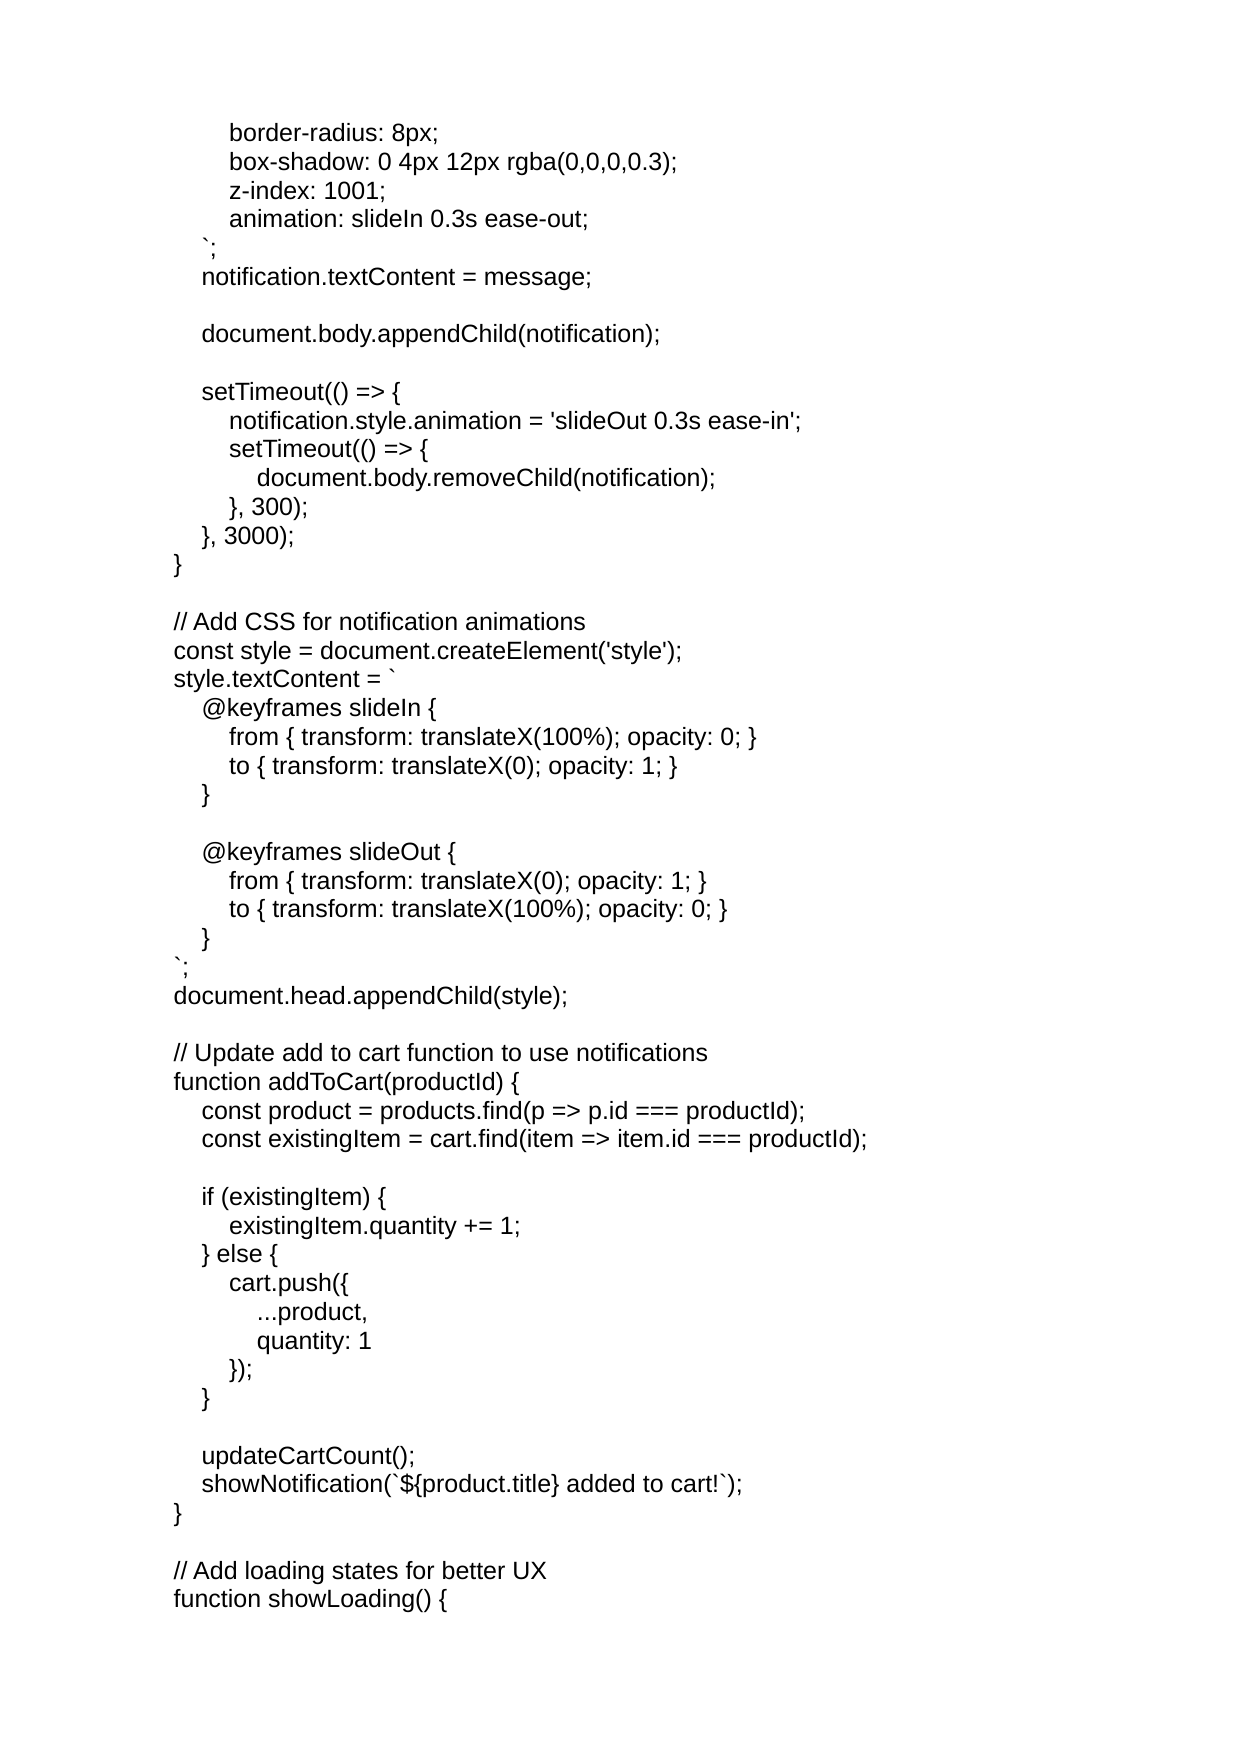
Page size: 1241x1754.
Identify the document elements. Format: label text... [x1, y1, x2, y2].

text `; [118, 952, 1122, 981]
text const existingItem = cart.find(item => item.id === productId); [118, 1124, 1122, 1153]
text to { transform: translateX(0); opacity: 1; } [118, 751, 1122, 779]
text setTimeout(() => { [118, 434, 1122, 463]
text } [118, 779, 1122, 808]
text document.head.appendChild(style); [118, 981, 1122, 1009]
text cart.push({ [118, 1268, 1122, 1297]
text existingItem.quantity += 1; [118, 1211, 1122, 1239]
text }); [118, 1354, 1122, 1383]
text const product = products.find(p => p.id === productId); [118, 1096, 1122, 1124]
text @keyframes slideOut { [118, 837, 1122, 866]
text from { transform: translateX(0); opacity: 1; } [118, 866, 1122, 894]
text ...product, [118, 1297, 1122, 1326]
text function addToCart(productId) { [118, 1067, 1122, 1096]
text } [118, 1498, 1122, 1527]
text }, 300); [118, 492, 1122, 521]
text }, 3000); [118, 521, 1122, 549]
text `; [118, 233, 1122, 262]
text } else { [118, 1239, 1122, 1268]
text to { transform: translateX(100%); opacity: 0; } [118, 894, 1122, 923]
text document.body.removeChild(notification); [118, 463, 1122, 492]
text // Update add to cart function to use notifications [118, 1038, 1122, 1067]
text @keyframes slideIn { [118, 693, 1122, 722]
text if (existingItem) { [118, 1182, 1122, 1211]
text showNotification(`${product.title} added to cart!`); [118, 1469, 1122, 1498]
text updateCartCount(); [118, 1441, 1122, 1469]
text } [118, 1383, 1122, 1412]
text setTimeout(() => { [118, 377, 1122, 406]
text border-radius: 8px; [118, 118, 1122, 147]
text notification.style.animation = 'slideOut 0.3s ease-in'; [118, 406, 1122, 434]
text } [118, 549, 1122, 578]
text document.body.appendChild(notification); [118, 319, 1122, 348]
text z-index: 1001; [118, 176, 1122, 204]
text // Add loading states for better UX [118, 1556, 1122, 1584]
text function showLoading() { [118, 1584, 1122, 1613]
text } [118, 923, 1122, 952]
text from { transform: translateX(100%); opacity: 0; } [118, 722, 1122, 751]
text animation: slideIn 0.3s ease-out; [118, 204, 1122, 233]
text box-shadow: 0 4px 12px rgba(0,0,0,0.3); [118, 147, 1122, 176]
text quantity: 1 [118, 1326, 1122, 1354]
text const style = document.createElement('style'); [118, 636, 1122, 664]
text notification.textContent = message; [118, 262, 1122, 291]
text // Add CSS for notification animations [118, 607, 1122, 636]
text style.textContent = ` [118, 664, 1122, 693]
